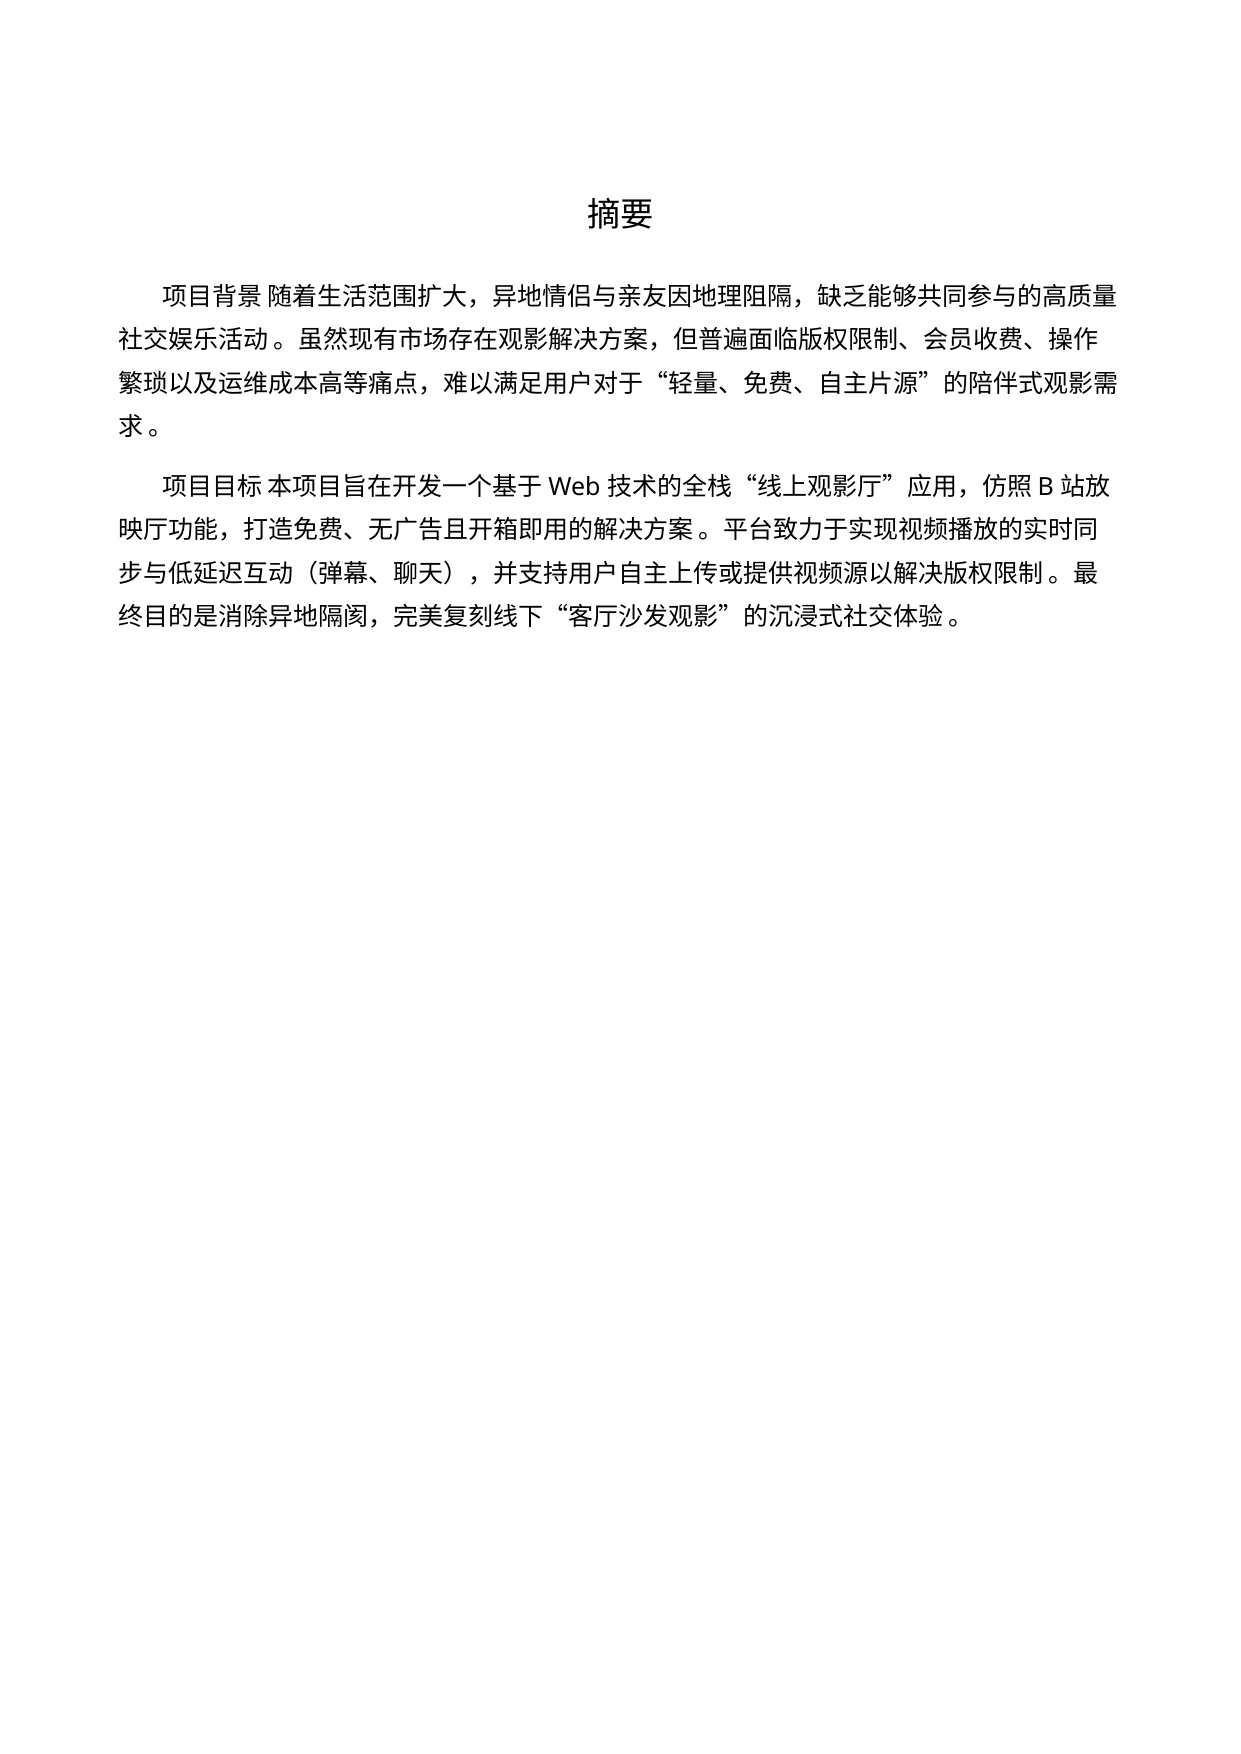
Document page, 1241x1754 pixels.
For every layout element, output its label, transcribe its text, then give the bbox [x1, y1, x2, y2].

text 项目目标 本项目旨在开发一个基于 Web 技术的全栈“线上观影厅”应用，仿照 B 站放映厅功能，打造免费、无广告且开箱即用的解决方案 。平台致力于实现视频播放的实时同步与低延迟互动（弹幕、聊天），并支持用户自主上传或提供视频源以解决版权限制 。最终目的是消除异地隔阂，完美复刻线下“客厅沙发观影”的沉浸式社交体验 。 [118, 466, 1122, 633]
subtitle 摘要 [118, 188, 1122, 236]
text 项目背景 随着生活范围扩大，异地情侣与亲友因地理阻隔，缺乏能够共同参与的高质量社交娱乐活动 。虽然现有市场存在观影解决方案，但普遍面临版权限制、会员收费、操作繁琐以及运维成本高等痛点，难以满足用户对于“轻量、免费、自主片源”的陪伴式观影需求 。 [118, 276, 1122, 443]
